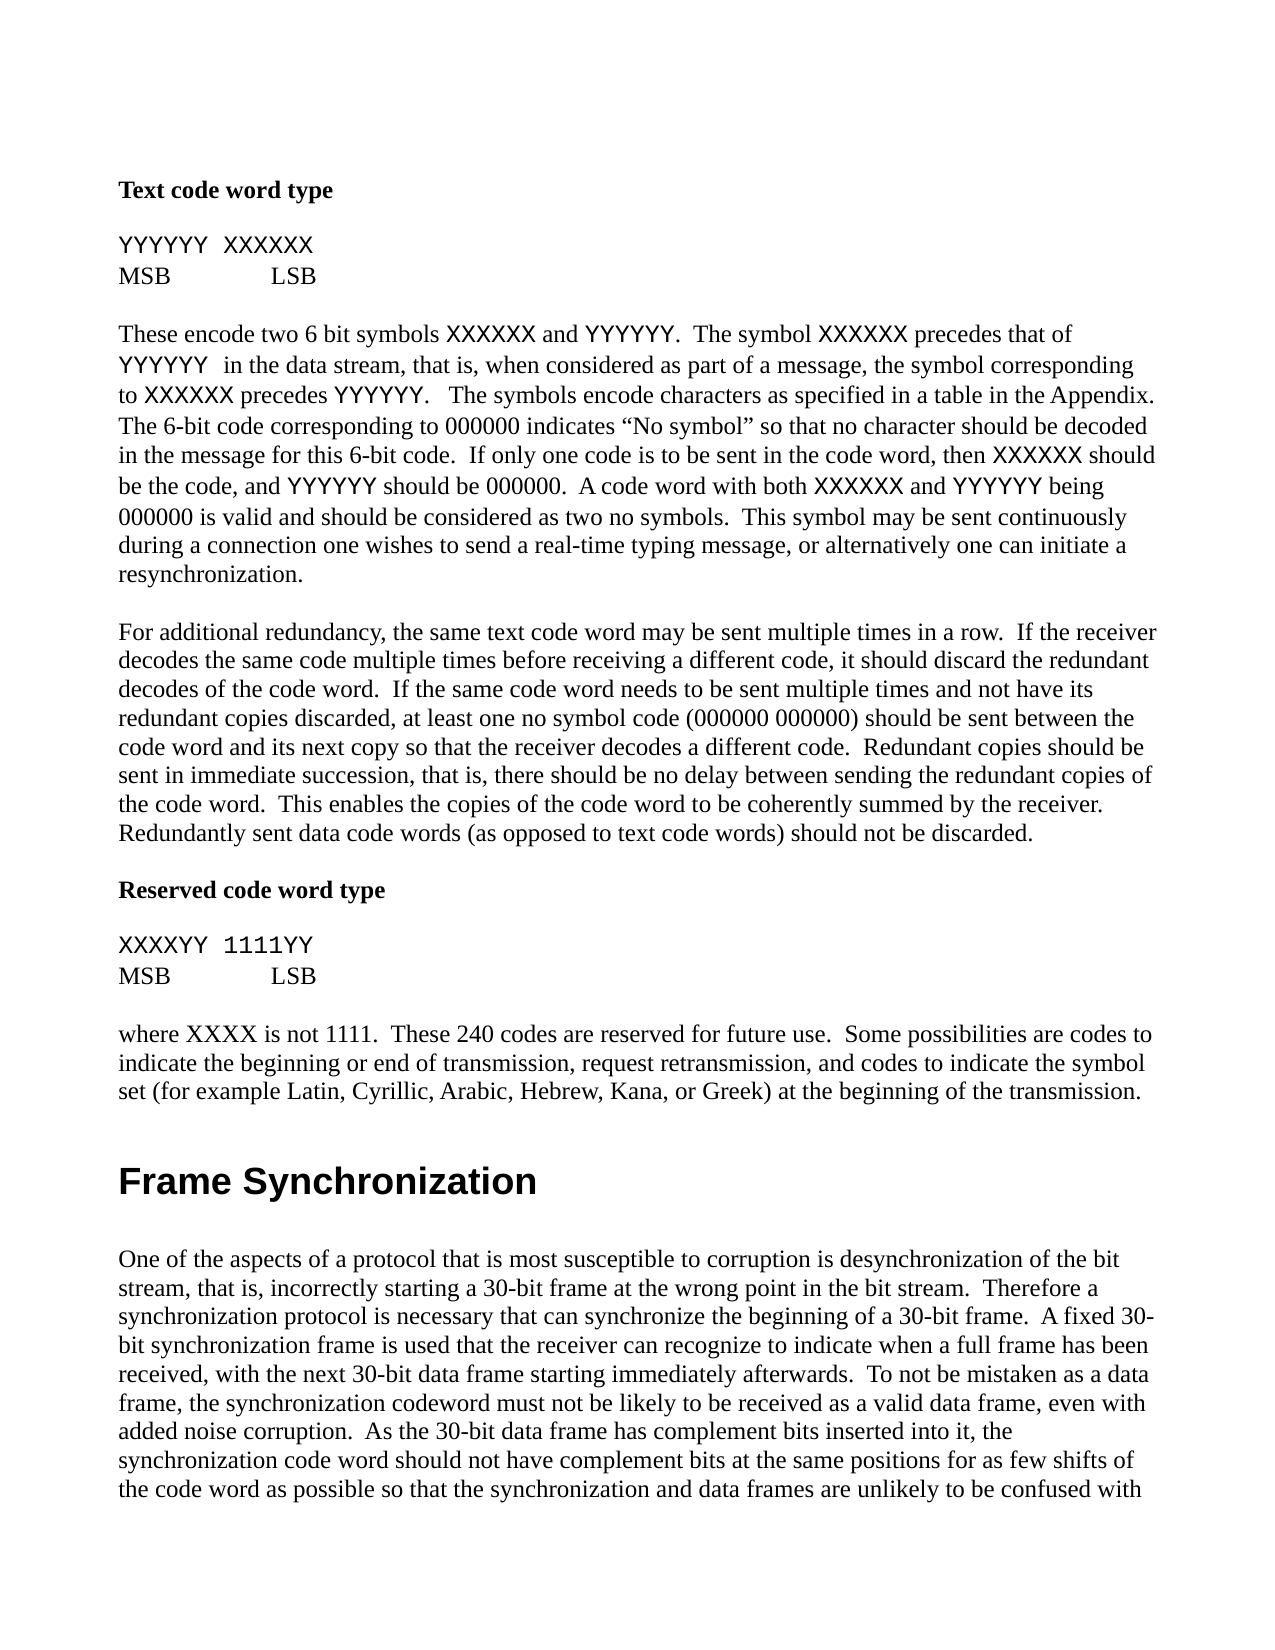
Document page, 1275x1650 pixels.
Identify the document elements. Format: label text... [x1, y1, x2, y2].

text MSB LSB [118, 261, 1157, 290]
text One of the aspects of a protocol that is most susceptible to corruption is desynchronization of the bit stream, that is, incorrectly starting a 30-bit frame at the wrong point in the bit stream. Therefore a synchronization protocol is necessary that can synchronize the beginning of a 30-bit frame. A fixed 30-bit synchronization frame is used that the receiver can recognize to indicate when a full frame has been received, with the next 30-bit data frame starting immediately afterwards. To not be mistaken as a data frame, the synchronization codeword must not be likely to be received as a valid data frame, even with added noise corruption. As the 30-bit data frame has complement bits inserted into it, the synchronization code word should not have complement bits at the same positions for as few shifts of the code word as possible so that the synchronization and data frames are unlikely to be confused with [118, 1244, 1157, 1503]
text YYYYYY XXXXXX [118, 233, 1157, 261]
text XXXXYY 1111YY [118, 933, 1157, 961]
text These encode two 6 bit symbols XXXXXX and YYYYYY. The symbol XXXXXX precedes that of YYYYYY in the data stream, that is, when considered as part of a message, the symbol corresponding to XXXXXX precedes YYYYYY. The symbols encode characters as specified in a table in the Appendix. The 6-bit code corresponding to 000000 indicates “No symbol” so that no character should be decoded in the message for this 6-bit code. If only one code is to be sent in the code word, then XXXXXX should be the code, and YYYYYY should be 000000. A code word with both XXXXXX and YYYYYY being 000000 is valid and should be considered as two no symbols. This symbol may be sent continuously during a connection one wishes to send a real-time typing message, or alternatively one can initiate a resynchronization. [118, 319, 1157, 588]
text For additional redundancy, the same text code word may be sent multiple times in a row. If the receiver decodes the same code multiple times before receiving a different code, it should discard the redundant decodes of the code word. If the same code word needs to be sent multiple times and not have its redundant copies discarded, at least one no symbol code (000000 000000) should be sent between the code word and its next copy so that the receiver decodes a different code. Redundant copies should be sent in immediate succession, that is, there should be no delay between sending the redundant copies of the code word. This enables the copies of the code word to be coherently summed by the receiver. Redundantly sent data code words (as opposed to text code words) should not be discarded. [118, 617, 1157, 847]
text Text code word type [118, 176, 1157, 204]
subtitle Frame Synchronization [118, 1159, 1157, 1203]
text MSB LSB [118, 961, 1157, 990]
text where XXXX is not 1111. These 240 codes are reserved for future use. Some possibilities are codes to indicate the beginning or end of transmission, request retransmission, and codes to indicate the symbol set (for example Latin, Cyrillic, Arabic, Hebrew, Kana, or Greek) at the beginning of the transmission. [118, 1019, 1157, 1105]
text Reserved code word type [118, 876, 1157, 904]
